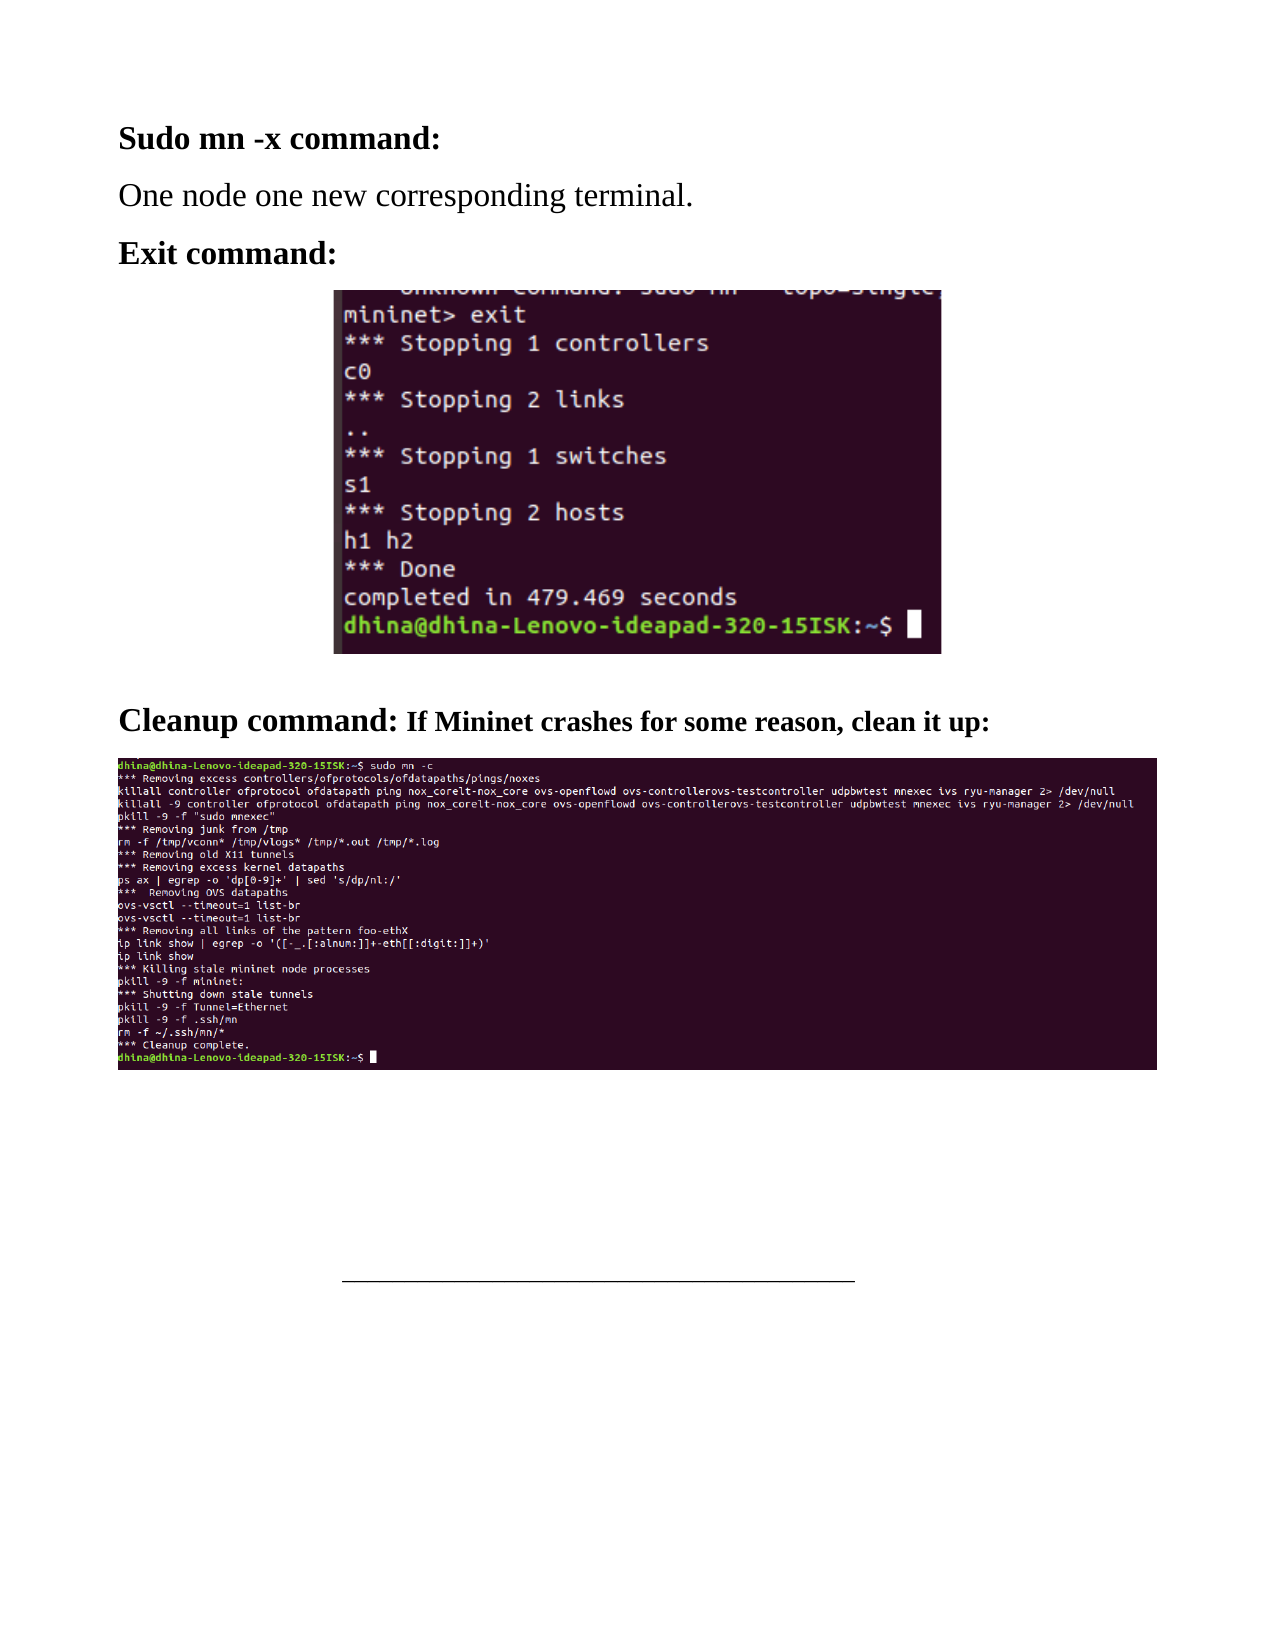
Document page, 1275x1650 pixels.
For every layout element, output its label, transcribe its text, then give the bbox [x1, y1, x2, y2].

text Exit command: [118, 233, 1157, 271]
text Sudo mn -x command: [118, 118, 1157, 156]
text One node one new corresponding terminal. [118, 176, 1157, 214]
subtitle Cleanup command: If Mininet crashes for some reason, clean it up: [118, 701, 1157, 739]
text _________________________________________ [118, 1256, 1157, 1285]
